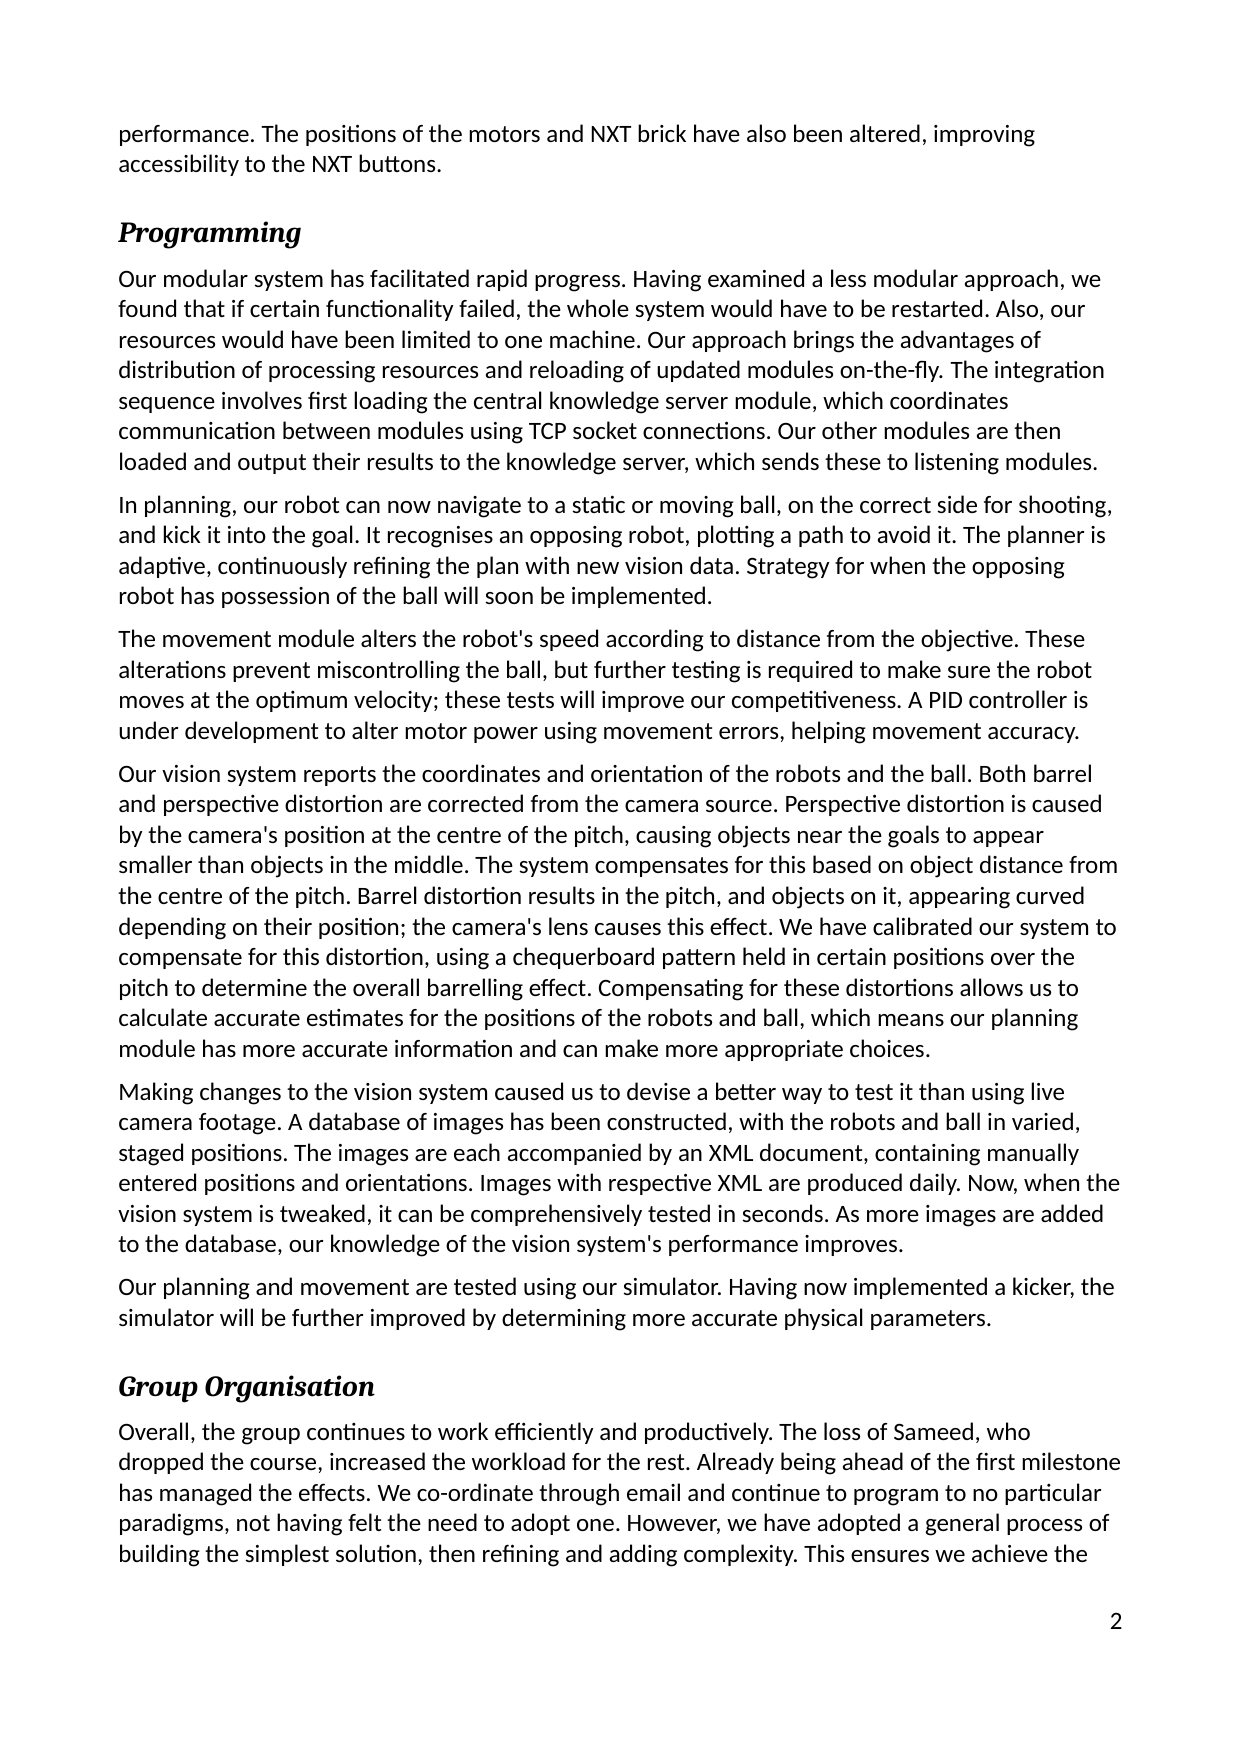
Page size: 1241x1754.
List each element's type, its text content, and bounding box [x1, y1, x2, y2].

text Our planning and movement are tested using our simulator. Having now implemented a kicker, the simulator will be further improved by determining more accurate physical parameters. [118, 1271, 1122, 1332]
text Overall, the group continues to work efficiently and productively. The loss of Sameed, who dropped the course, increased the workload for the rest. Already being ahead of the first milestone has managed the effects. We co-ordinate through email and continue to program to no particular paradigms, not having felt the need to adopt one. However, we have adopted a general process of building the simplest solution, then refining and adding complexity. This ensures we achieve the [118, 1416, 1122, 1568]
text Making changes to the vision system caused us to devise a better way to test it than using live camera footage. A database of images has been constructed, with the robots and ball in varied, staged positions. The images are each accompanied by an XML document, containing manually entered positions and orientations. Images with respective XML are produced daily. Now, when the vision system is tweaked, it can be comprehensively tested in seconds. As more images are added to the database, our knowledge of the vision system's performance improves. [118, 1076, 1122, 1259]
text Our vision system reports the coordinates and orientation of the robots and the ball. Both barrel and perspective distortion are corrected from the camera source. Perspective distortion is caused by the camera's position at the centre of the pitch, causing objects near the goals to appear smaller than objects in the middle. The system compensates for this based on object distance from the centre of the pitch. Barrel distortion results in the pitch, and objects on it, appearing curved depending on their position; the camera's lens causes this effect. We have calibrated our system to compensate for this distortion, using a chequerboard pattern held in certain positions over the pitch to determine the overall barrelling effect. Compensating for these distortions allows us to calculate accurate estimates for the positions of the robots and ball, which means our planning module has more accurate information and can make more appropriate choices. [118, 758, 1122, 1063]
text The movement module alters the robot's speed according to distance from the objective. These alterations prevent miscontrolling the ball, but further testing is required to make sure the robot moves at the optimum velocity; these tests will improve our competitiveness. A PID controller is under development to alter motor power using movement errors, helping movement accuracy. [118, 623, 1122, 746]
subtitle Programming [118, 217, 1122, 250]
text In planning, our robot can now navigate to a static or moving ball, on the correct side for shooting, and kick it into the goal. It recognises an opposing robot, plotting a path to avoid it. The planner is adaptive, continuously refining the plan with new vision data. Strategy for when the opposing robot has possession of the ball will soon be implemented. [118, 489, 1122, 611]
text performance. The positions of the motors and NXT brick have also been altered, improving accessibility to the NXT buttons. [118, 118, 1122, 179]
subtitle Group Organisation [118, 1370, 1122, 1403]
text Our modular system has facilitated rapid progress. Having examined a less modular approach, we found that if certain functionality failed, the whole system would have to be restarted. Also, our resources would have been limited to one machine. Our approach brings the advantages of distribution of processing resources and reloading of updated modules on-the-fly. The integration sequence involves first loading the central knowledge server module, which coordinates communication between modules using TCP socket connections. Our other modules are then loaded and output their results to the knowledge server, which sends these to listening modules. [118, 263, 1122, 476]
